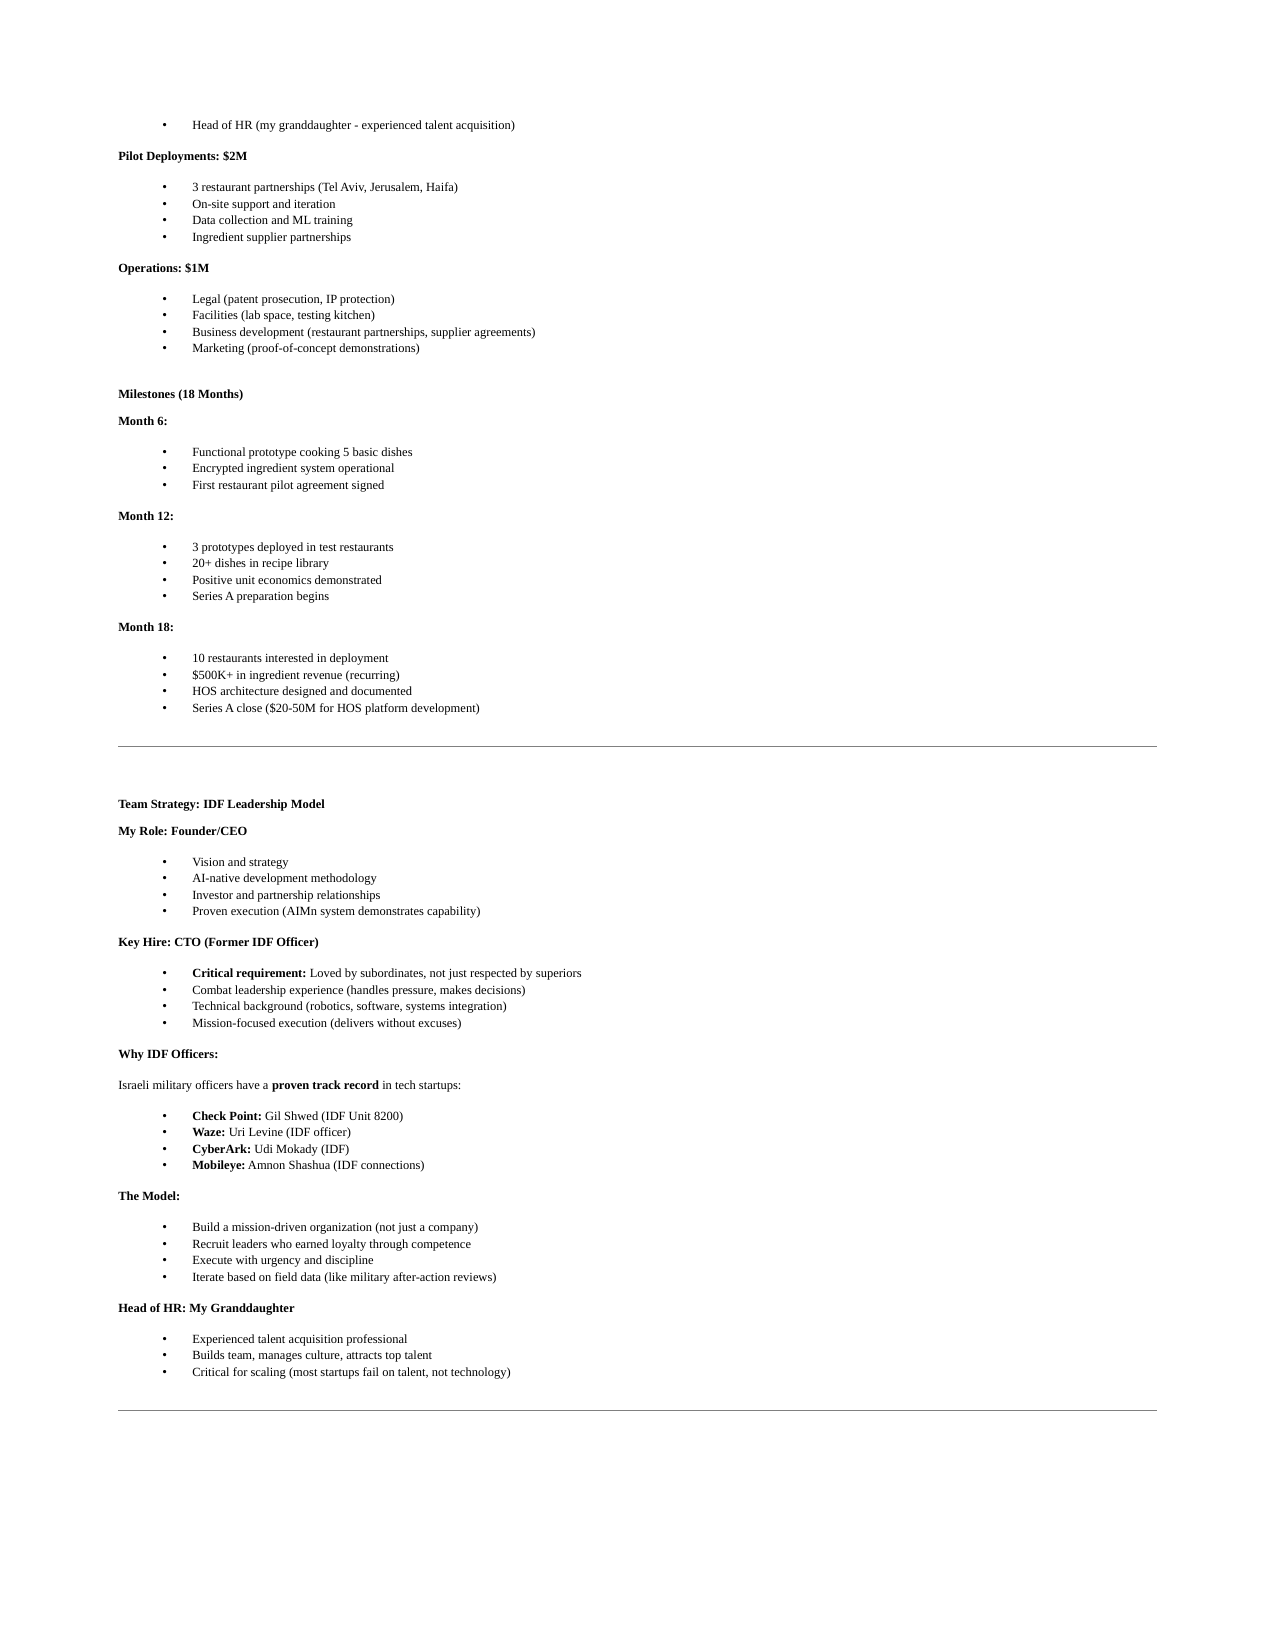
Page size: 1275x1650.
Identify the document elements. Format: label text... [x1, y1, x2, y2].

list On-site support and iteration [162, 197, 1157, 211]
list Builds team, manages culture, attracts top talent [162, 1348, 1157, 1362]
list Recruit leaders who earned loyalty through competence [162, 1236, 1157, 1251]
list Execute with urgency and discipline [162, 1253, 1157, 1267]
list Encrypted ingredient system operational [162, 461, 1157, 475]
list 20+ dishes in recipe library [162, 556, 1157, 570]
list Build a mission-driven organization (not just a company) [162, 1220, 1157, 1234]
list CyberArk: Udi Mokady (IDF) [162, 1141, 1157, 1156]
text Head of HR: My Granddaughter [118, 1300, 1157, 1315]
text Month 6: [118, 413, 1157, 428]
list $500K+ in ingredient revenue (recurring) [162, 667, 1157, 682]
list Combat leadership experience (handles pressure, makes decisions) [162, 982, 1157, 997]
subtitle Milestones (18 Months) [118, 387, 1157, 401]
text Pilot Deployments: $2M [118, 149, 1157, 163]
list 3 prototypes deployed in test restaurants [162, 539, 1157, 554]
list Legal (patent prosecution, IP protection) [162, 292, 1157, 306]
text Why IDF Officers: [118, 1046, 1157, 1061]
list Series A preparation begins [162, 589, 1157, 603]
list Mobileye: Amnon Shashua (IDF connections) [162, 1158, 1157, 1172]
subtitle Team Strategy: IDF Leadership Model [118, 797, 1157, 811]
list Check Point: Gil Shwed (IDF Unit 8200) [162, 1108, 1157, 1123]
list Iterate based on field data (like military after-action reviews) [162, 1269, 1157, 1284]
list Mission-focused execution (delivers without excuses) [162, 1015, 1157, 1030]
list Technical background (robotics, software, systems integration) [162, 999, 1157, 1013]
list HOS architecture designed and documented [162, 684, 1157, 698]
list First restaurant pilot agreement signed [162, 477, 1157, 492]
list 3 restaurant partnerships (Tel Aviv, Jerusalem, Haifa) [162, 180, 1157, 194]
list Business development (restaurant partnerships, supplier agreements) [162, 324, 1157, 339]
list Series A close ($20-50M for HOS platform development) [162, 700, 1157, 715]
list Experienced talent acquisition professional [162, 1331, 1157, 1346]
list Investor and partnership relationships [162, 887, 1157, 902]
list Proven execution (AIMn system demonstrates capability) [162, 904, 1157, 918]
list Critical requirement: Loved by subordinates, not just respected by superiors [162, 966, 1157, 980]
list 10 restaurants interested in deployment [162, 651, 1157, 665]
list Positive unit economics demonstrated [162, 572, 1157, 587]
list Marketing (proof-of-concept demonstrations) [162, 341, 1157, 355]
text My Role: Founder/CEO [118, 823, 1157, 838]
list Vision and strategy [162, 854, 1157, 869]
list Critical for scaling (most startups fail on talent, not technology) [162, 1364, 1157, 1379]
list Ingredient supplier partnerships [162, 229, 1157, 244]
list Data collection and ML training [162, 213, 1157, 227]
list Head of HR (my granddaughter - experienced talent acquisition) [162, 118, 1157, 132]
list Waze: Uri Levine (IDF officer) [162, 1125, 1157, 1139]
text Key Hire: CTO (Former IDF Officer) [118, 935, 1157, 949]
list Functional prototype cooking 5 basic dishes [162, 444, 1157, 459]
text Month 12: [118, 508, 1157, 523]
list Facilities (lab space, testing kitchen) [162, 308, 1157, 322]
text Israeli military officers have a proven track record in tech startups: [118, 1077, 1157, 1092]
text Operations: $1M [118, 261, 1157, 275]
text The Model: [118, 1189, 1157, 1203]
text Month 18: [118, 620, 1157, 634]
list AI-native development methodology [162, 871, 1157, 885]
